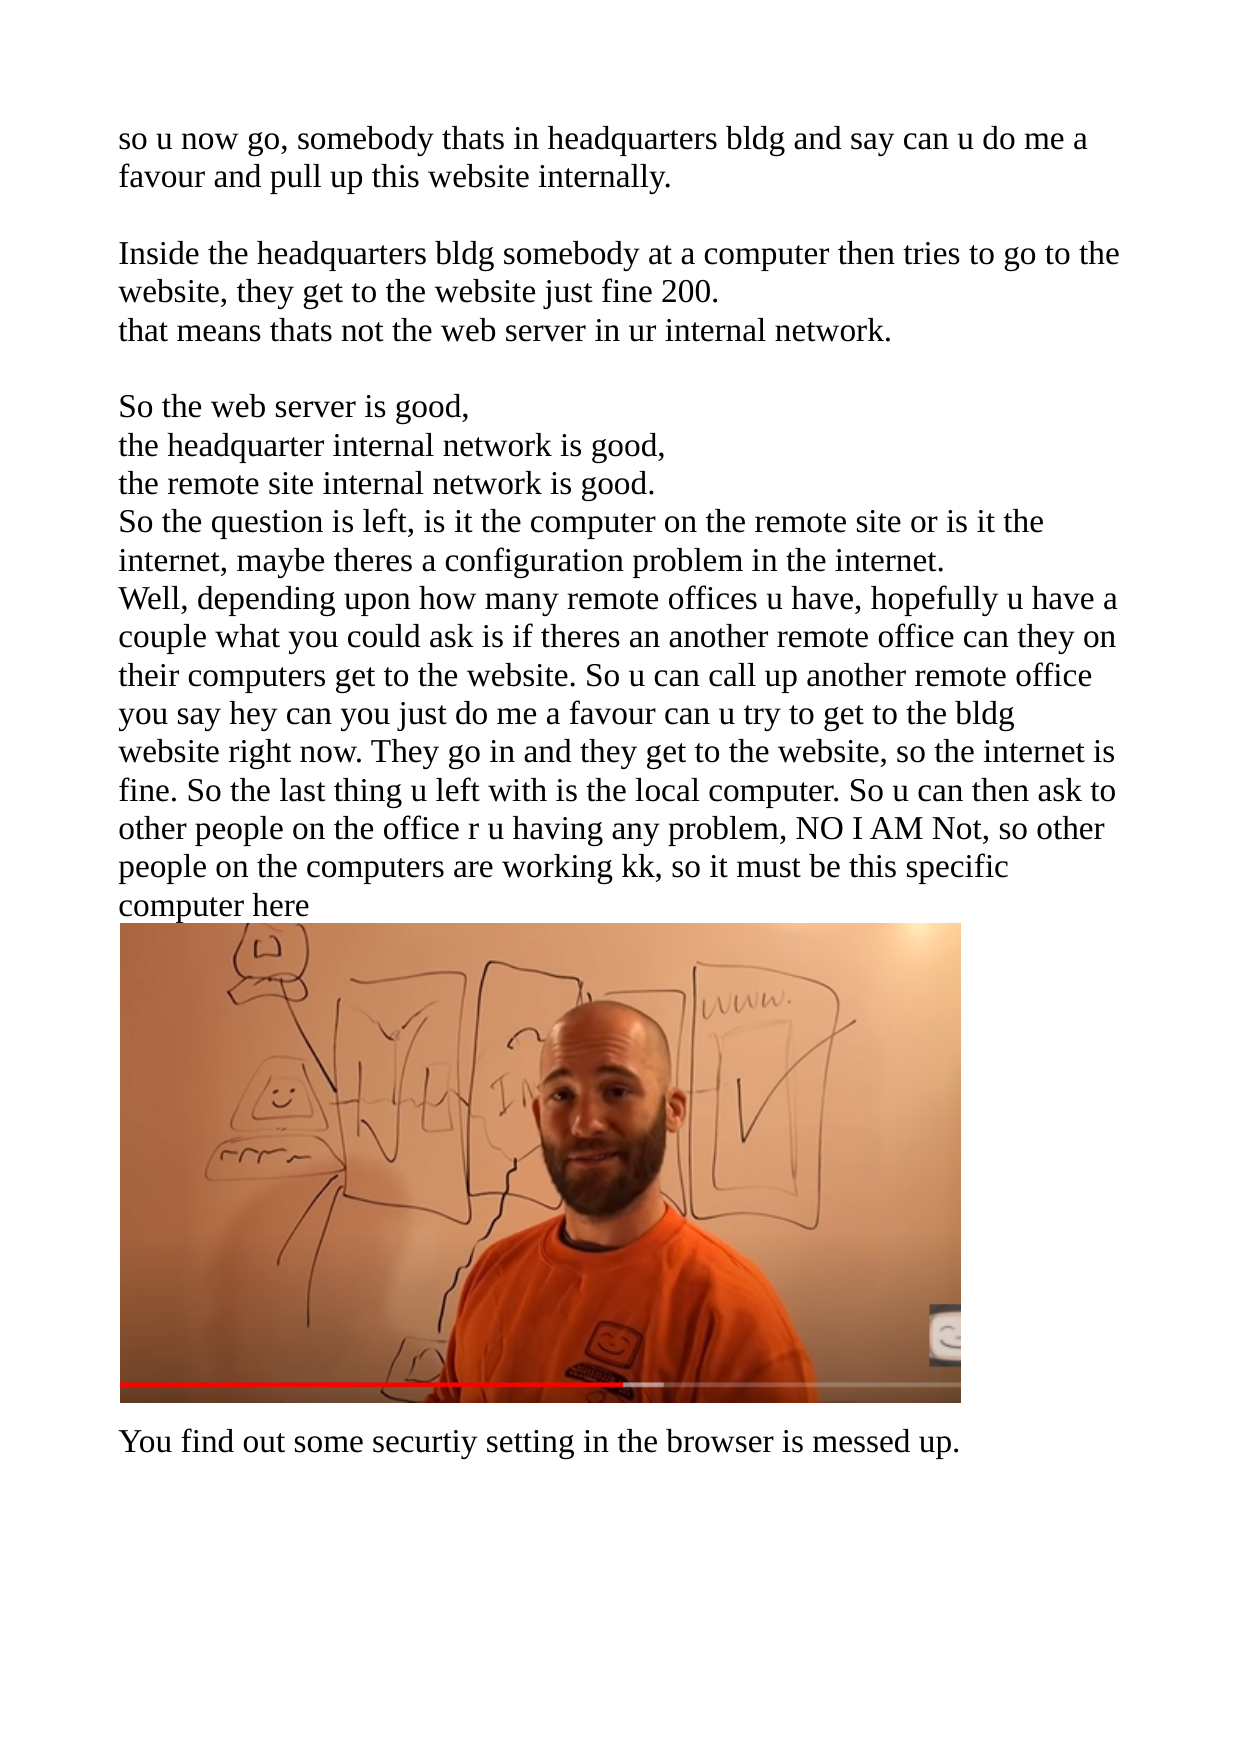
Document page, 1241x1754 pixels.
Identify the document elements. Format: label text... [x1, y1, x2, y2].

text that means thats not the web server in ur internal network. [118, 310, 1122, 348]
text Well, depending upon how many remote offices u have, hopefully u have a couple what you could ask is if theres an another remote office can they on their computers get to the website. So u can call up another remote office you say hey can you just do me a favour can u try to get to the bldg website right now. They go in and they get to the website, so the internet is fine. So the last thing u left with is the local computer. So u can then ask to other people on the office r u having any problem, NO I AM Not, so other people on the computers are working kk, so it must be this specific computer here [118, 578, 1122, 923]
text the remote site internal network is good. [118, 463, 1122, 501]
text So the question is left, is it the computer on the remote site or is it the internet, maybe theres a configuration problem in the internet. [118, 501, 1122, 578]
text so u now go, somebody thats in headquarters bldg and say can u do me a favour and pull up this website internally. [118, 118, 1122, 195]
text Inside the headquarters bldg somebody at a computer then tries to go to the website, they get to the website just fine 200. [118, 233, 1122, 310]
text the headquarter internal network is good, [118, 425, 1122, 463]
text You find out some securtiy setting in the browser is messed up. [118, 1421, 1122, 1460]
picture [120, 923, 961, 1403]
text So the web server is good, [118, 386, 1122, 425]
